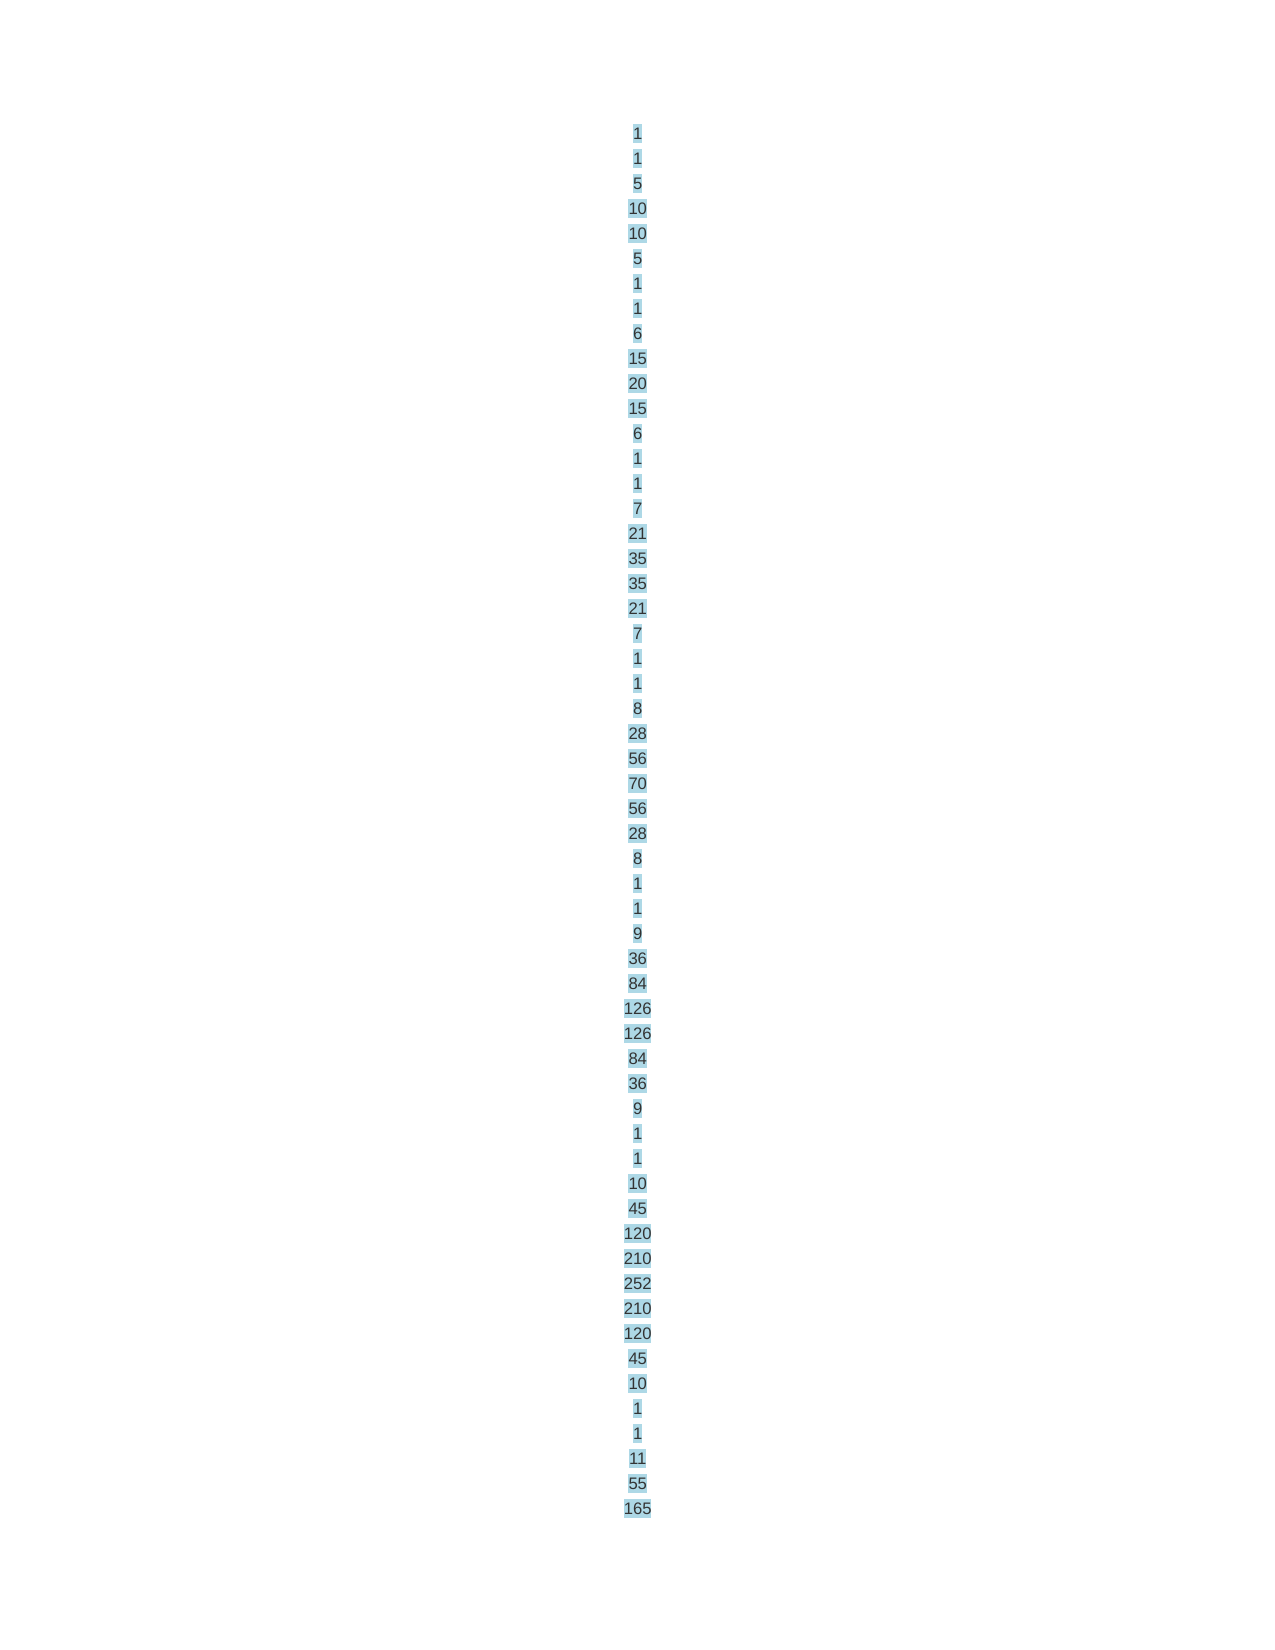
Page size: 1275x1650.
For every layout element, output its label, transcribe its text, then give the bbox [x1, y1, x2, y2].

text 210 [118, 1293, 1157, 1318]
text 1 [118, 443, 1157, 468]
text 7 [118, 618, 1157, 643]
text 11 [118, 1443, 1157, 1468]
text 1 [118, 668, 1157, 693]
text 126 [118, 1018, 1157, 1043]
text 84 [118, 968, 1157, 993]
text 15 [118, 393, 1157, 418]
text 55 [118, 1468, 1157, 1493]
text 15 [118, 343, 1157, 368]
text 84 [118, 1043, 1157, 1068]
text 10 [118, 193, 1157, 218]
text 5 [118, 243, 1157, 268]
text 1 [118, 868, 1157, 893]
text 120 [118, 1218, 1157, 1243]
text 1 [118, 468, 1157, 493]
text 21 [118, 593, 1157, 618]
text 56 [118, 793, 1157, 818]
text 10 [118, 218, 1157, 243]
text 252 [118, 1268, 1157, 1293]
text 120 [118, 1318, 1157, 1343]
text 1 [118, 268, 1157, 293]
text 7 [118, 493, 1157, 518]
text 1 [118, 1418, 1157, 1443]
text 10 [118, 1168, 1157, 1193]
text 9 [118, 918, 1157, 943]
text 56 [118, 743, 1157, 768]
text 1 [118, 118, 1157, 143]
text 36 [118, 1068, 1157, 1093]
text 45 [118, 1193, 1157, 1218]
text 45 [118, 1343, 1157, 1368]
text 20 [118, 368, 1157, 393]
text 165 [118, 1493, 1157, 1518]
text 35 [118, 543, 1157, 568]
text 5 [118, 168, 1157, 193]
text 6 [118, 418, 1157, 443]
text 210 [118, 1243, 1157, 1268]
text 1 [118, 893, 1157, 918]
text 8 [118, 693, 1157, 718]
text 126 [118, 993, 1157, 1018]
text 10 [118, 1368, 1157, 1393]
text 28 [118, 818, 1157, 843]
text 1 [118, 143, 1157, 168]
text 9 [118, 1093, 1157, 1118]
text 1 [118, 293, 1157, 318]
text 1 [118, 643, 1157, 668]
text 1 [118, 1143, 1157, 1168]
text 1 [118, 1118, 1157, 1143]
text 28 [118, 718, 1157, 743]
text 35 [118, 568, 1157, 593]
text 36 [118, 943, 1157, 968]
text 70 [118, 768, 1157, 793]
text 6 [118, 318, 1157, 343]
text 21 [118, 518, 1157, 543]
text 8 [118, 843, 1157, 868]
text 1 [118, 1393, 1157, 1418]
